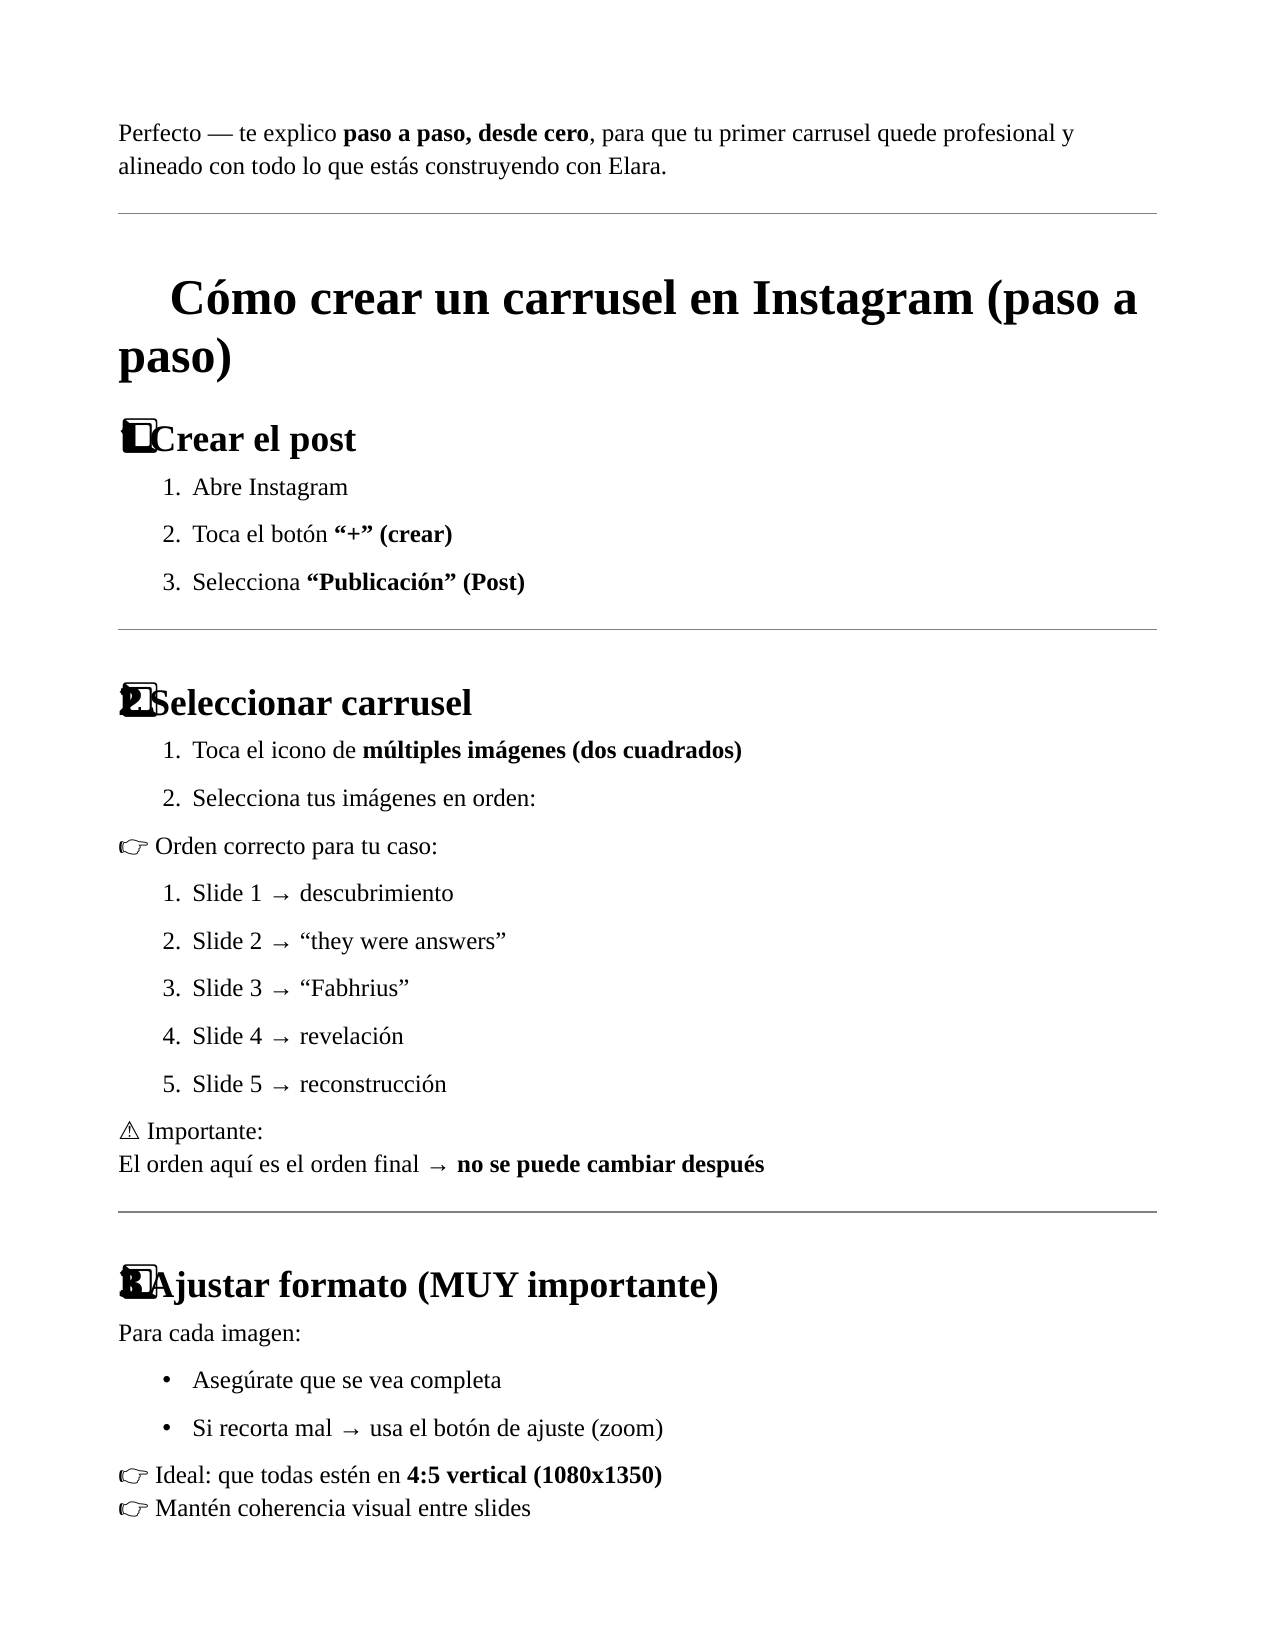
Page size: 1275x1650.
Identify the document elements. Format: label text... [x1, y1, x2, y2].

list Selecciona “Publicación” (Post) [162, 567, 1157, 596]
subtitle 2️⃣ Seleccionar carrusel [118, 680, 1157, 723]
list Slide 3 → “Fabhrius” [162, 973, 1157, 1002]
subtitle 📱 Cómo crear un carrusel en Instagram (paso a paso) [118, 268, 1157, 383]
list Selecciona tus imágenes en orden: [162, 783, 1157, 812]
list Slide 5 → reconstrucción [162, 1069, 1157, 1097]
list Asegúrate que se vea completa [162, 1365, 1157, 1394]
text ⚠️ Importante: El orden aquí es el orden final → no se puede cambiar después [118, 1116, 1157, 1178]
list Toca el botón “+” (crear) [162, 519, 1157, 548]
text 👉 Orden correcto para tu caso: [118, 831, 1157, 859]
subtitle 3️⃣ Ajustar formato (MUY importante) [118, 1262, 1157, 1305]
list Toca el icono de múltiples imágenes (dos cuadrados) [162, 736, 1157, 764]
list Slide 2 → “they were answers” [162, 926, 1157, 955]
text 👉 Ideal: que todas estén en 4:5 vertical (1080x1350) 👉 Mantén coherencia visual entre slides [118, 1461, 1157, 1522]
text Para cada imagen: [118, 1318, 1157, 1346]
text Perfecto — te explico paso a paso, desde cero, para que tu primer carrusel quede profesional y alineado con todo lo que estás construyendo con Elara. [118, 118, 1157, 180]
subtitle 1️⃣ Crear el post [118, 416, 1157, 459]
list Si recorta mal → usa el botón de ajuste (zoom) [162, 1413, 1157, 1442]
list Abre Instagram [162, 472, 1157, 501]
list Slide 4 → revelación [162, 1021, 1157, 1050]
list Slide 1 → descubrimiento [162, 878, 1157, 907]
